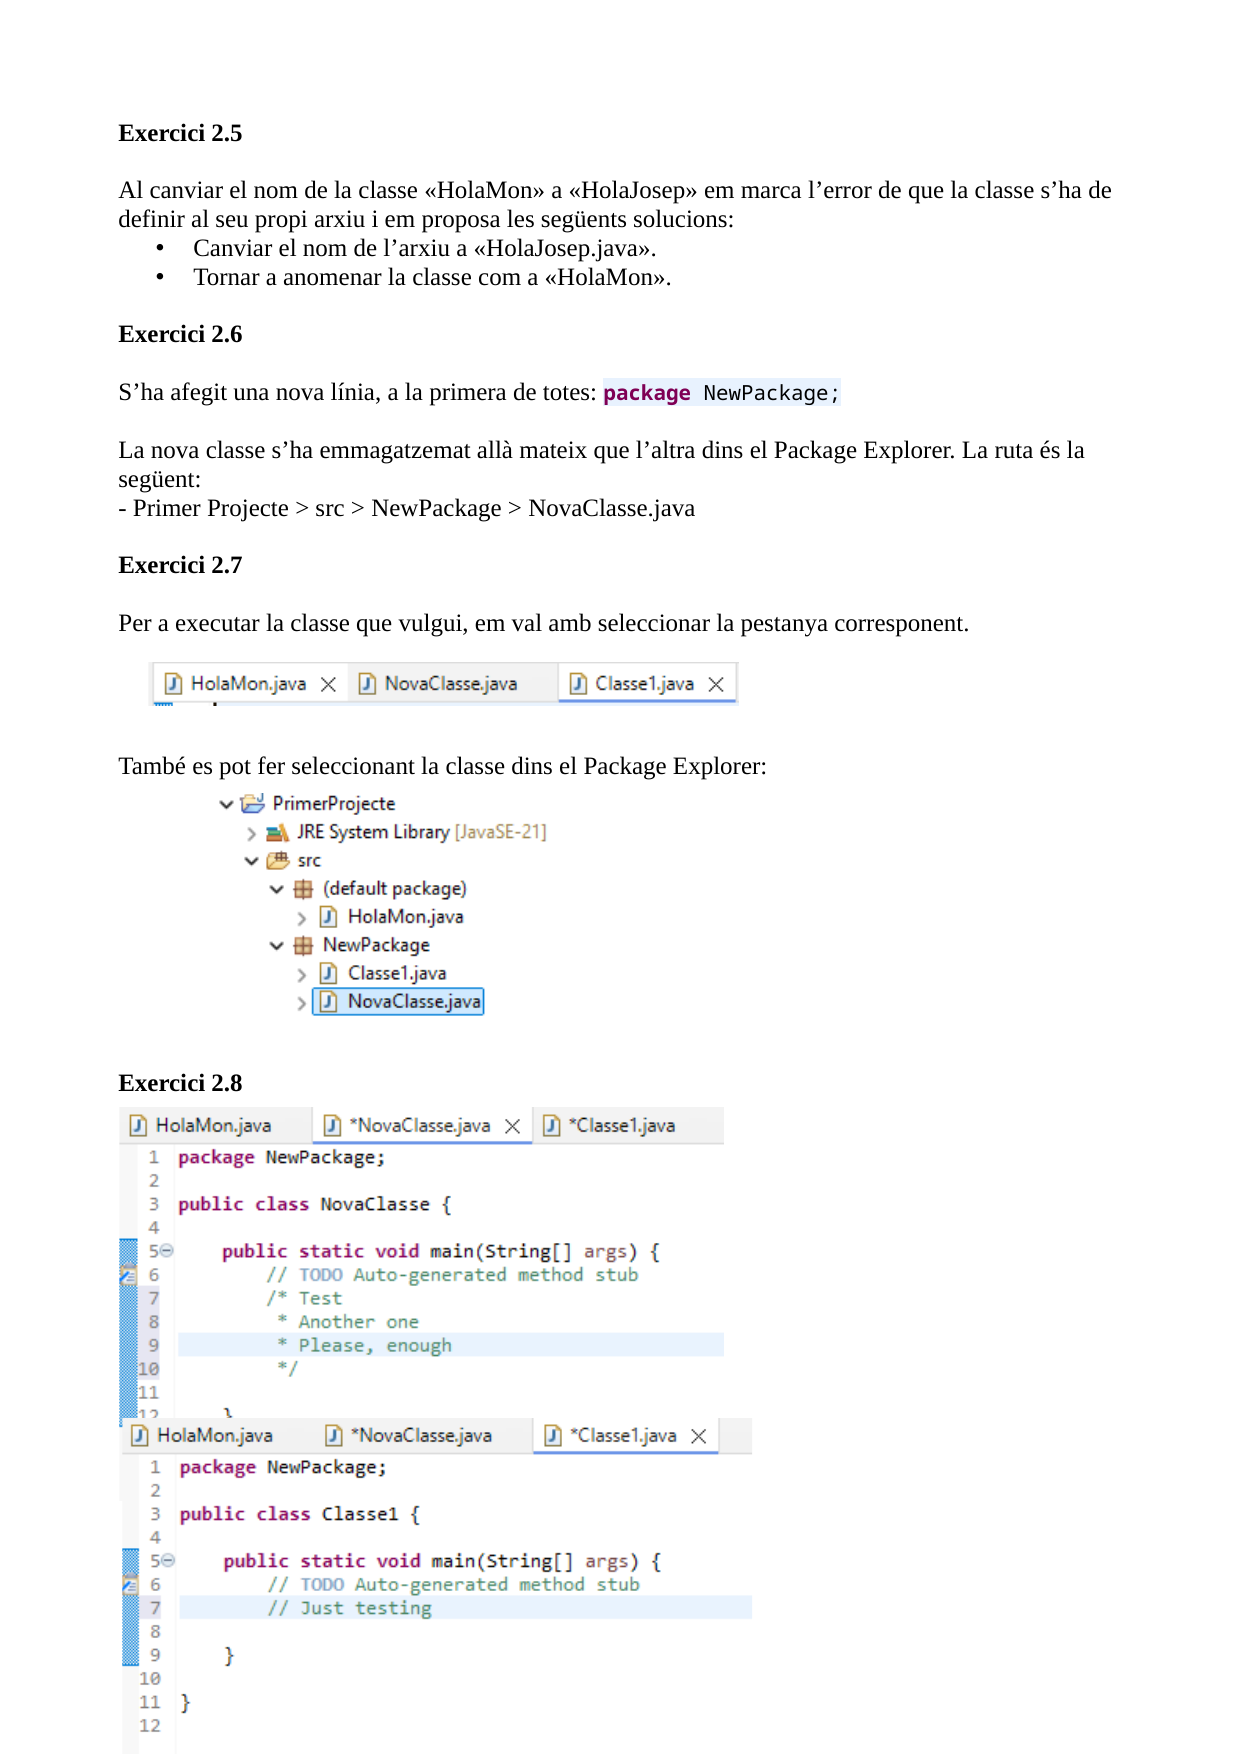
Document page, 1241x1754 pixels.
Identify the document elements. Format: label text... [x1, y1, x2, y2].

text També es pot fer seleccionant la classe dins el Package Explorer: [118, 751, 1122, 780]
list Canviar el nom de l’arxiu a «HolaJosep.java». [156, 233, 1122, 262]
text Al canviar el nom de la classe «HolaMon» a «HolaJosep» em marca l’error de que la classe s’ha de definir al seu propi arxiu i em proposa les següents solucions: [118, 176, 1122, 233]
text Exercici 2.8 [118, 1068, 1122, 1096]
text Exercici 2.7 [118, 550, 1122, 579]
list Tornar a anomenar la classe com a «HolaMon». [156, 262, 1122, 291]
text Per a executar la classe que vulgui, em val amb seleccionar la pestanya corresponent. [118, 608, 1122, 636]
picture [215, 793, 563, 1041]
text S’ha afegit una nova línia, a la primera de totes: package NewPackage; [118, 377, 1122, 406]
text Exercici 2.5 [118, 118, 1122, 147]
text - Primer Projecte > src > NewPackage > NovaClasse.java [118, 493, 1122, 521]
picture [148, 662, 739, 706]
picture [119, 1107, 753, 1754]
text Exercici 2.6 [118, 319, 1122, 348]
text La nova classe s’ha emmagatzemat allà mateix que l’altra dins el Package Explorer. La ruta és la següent: [118, 435, 1122, 493]
